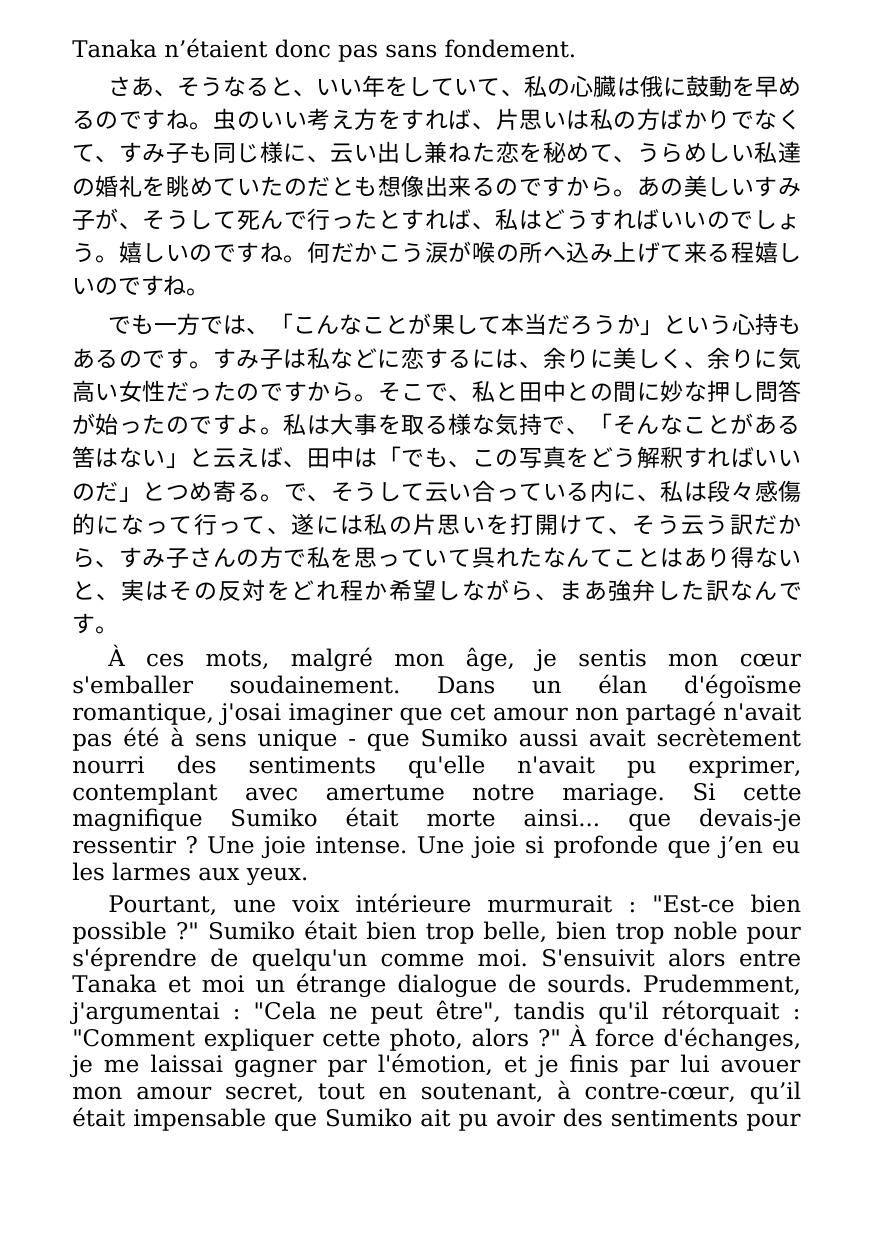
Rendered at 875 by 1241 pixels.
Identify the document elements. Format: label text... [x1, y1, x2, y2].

text Tanaka n’étaient donc pas sans fondement. [72, 36, 802, 63]
text でも一方では、「こんなことが果して本当だろうか」という心持もあるのです。すみ子は私などに恋するには、余りに美しく、余りに気高い女性だったのですから。そこで、私と田中との間に妙な押し問答が始ったのですよ。私は大事を取る様な気持で、「そんなことがある筈はない」と云えば、田中は「でも、この写真をどう解釈すればいいのだ」とつめ寄る。で、そうして云い合っている内に、私は段々感傷的になって行って、遂には私の片思いを打開けて、そう云う訳だから、すみ子さんの方で私を思っていて呉れたなんてことはあり得ないと、実はその反対をどれ程か希望しながら、まあ強弁した訳なんです。 [72, 307, 802, 639]
text À ces mots, malgré mon âge, je sentis mon cœur s'emballer soudainement. Dans un élan d'égoïsme romantique, j'osai imaginer que cet amour non partagé n'avait pas été à sens unique - que Sumiko aussi avait secrètement nourri des sentiments qu'elle n'avait pu exprimer, contemplant avec amertume notre mariage. Si cette magnifique Sumiko était morte ainsi... que devais-je ressentir ? Une joie intense. Une joie si profonde que j’en eu les larmes aux yeux. [72, 645, 802, 885]
text さあ、そうなると、いい年をしていて、私の心臓は俄に鼓動を早めるのですね。虫のいい考え方をすれば、片思いは私の方ばかりでなくて、すみ子も同じ様に、云い出し兼ねた恋を秘めて、うらめしい私達の婚礼を眺めていたのだとも想像出来るのですから。あの美しいすみ子が、そうして死んで行ったとすれば、私はどうすればいいのでしょう。嬉しいのですね。何だかこう涙が喉の所へ込み上げて来る程嬉しいのですね。 [72, 69, 802, 301]
text Pourtant, une voix intérieure murmurait : "Est-ce bien possible ?" Sumiko était bien trop belle, bien trop noble pour s'éprendre de quelqu'un comme moi. S'ensuivit alors entre Tanaka et moi un étrange dialogue de sourds. Prudemment, j'argumentai : "Cela ne peut être", tandis qu'il rétorquait : "Comment expliquer cette photo, alors ?" À force d'échanges, je me laissai gagner par l'émotion, et je finis par lui avouer mon amour secret, tout en soutenant, à contre-cœur, qu’il était impensable que Sumiko ait pu avoir des sentiments pour [72, 891, 802, 1131]
